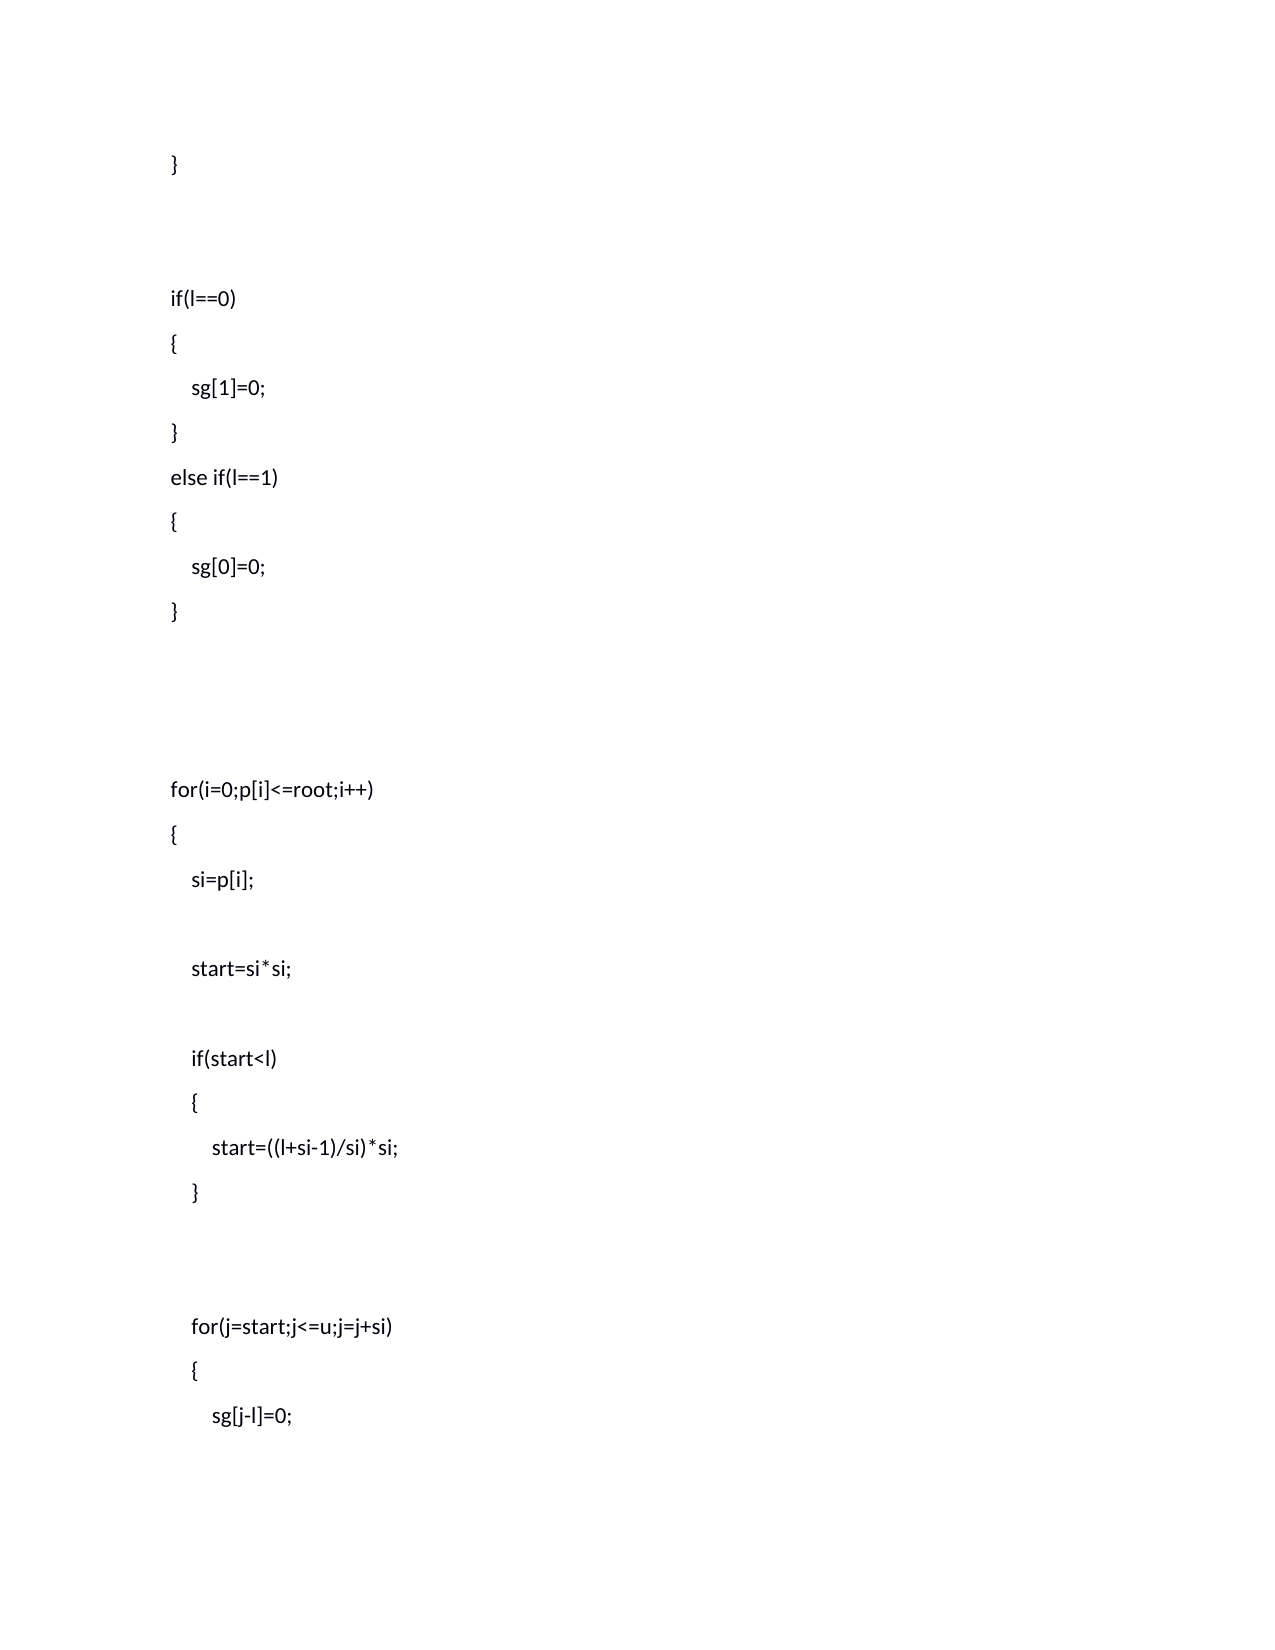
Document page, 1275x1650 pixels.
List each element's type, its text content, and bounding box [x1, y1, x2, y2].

text if(l==0) [150, 284, 1125, 312]
text if(start<l) [150, 1044, 1125, 1072]
text { [150, 507, 1125, 536]
text { [150, 820, 1125, 848]
text { [150, 1088, 1125, 1116]
text sg[1]=0; [150, 373, 1125, 401]
text sg[j-l]=0; [150, 1401, 1125, 1429]
text } [150, 150, 1125, 178]
text for(j=start;j<=u;j=j+si) [150, 1312, 1125, 1340]
text { [150, 329, 1125, 357]
text } [150, 1178, 1125, 1206]
text sg[0]=0; [150, 552, 1125, 580]
text for(i=0;p[i]<=root;i++) [150, 776, 1125, 804]
text } [150, 418, 1125, 446]
text else if(l==1) [150, 463, 1125, 491]
text start=((l+si-1)/si)*si; [150, 1133, 1125, 1161]
text } [150, 597, 1125, 625]
text { [150, 1357, 1125, 1384]
text start=si*si; [150, 954, 1125, 982]
text si=p[i]; [150, 865, 1125, 893]
